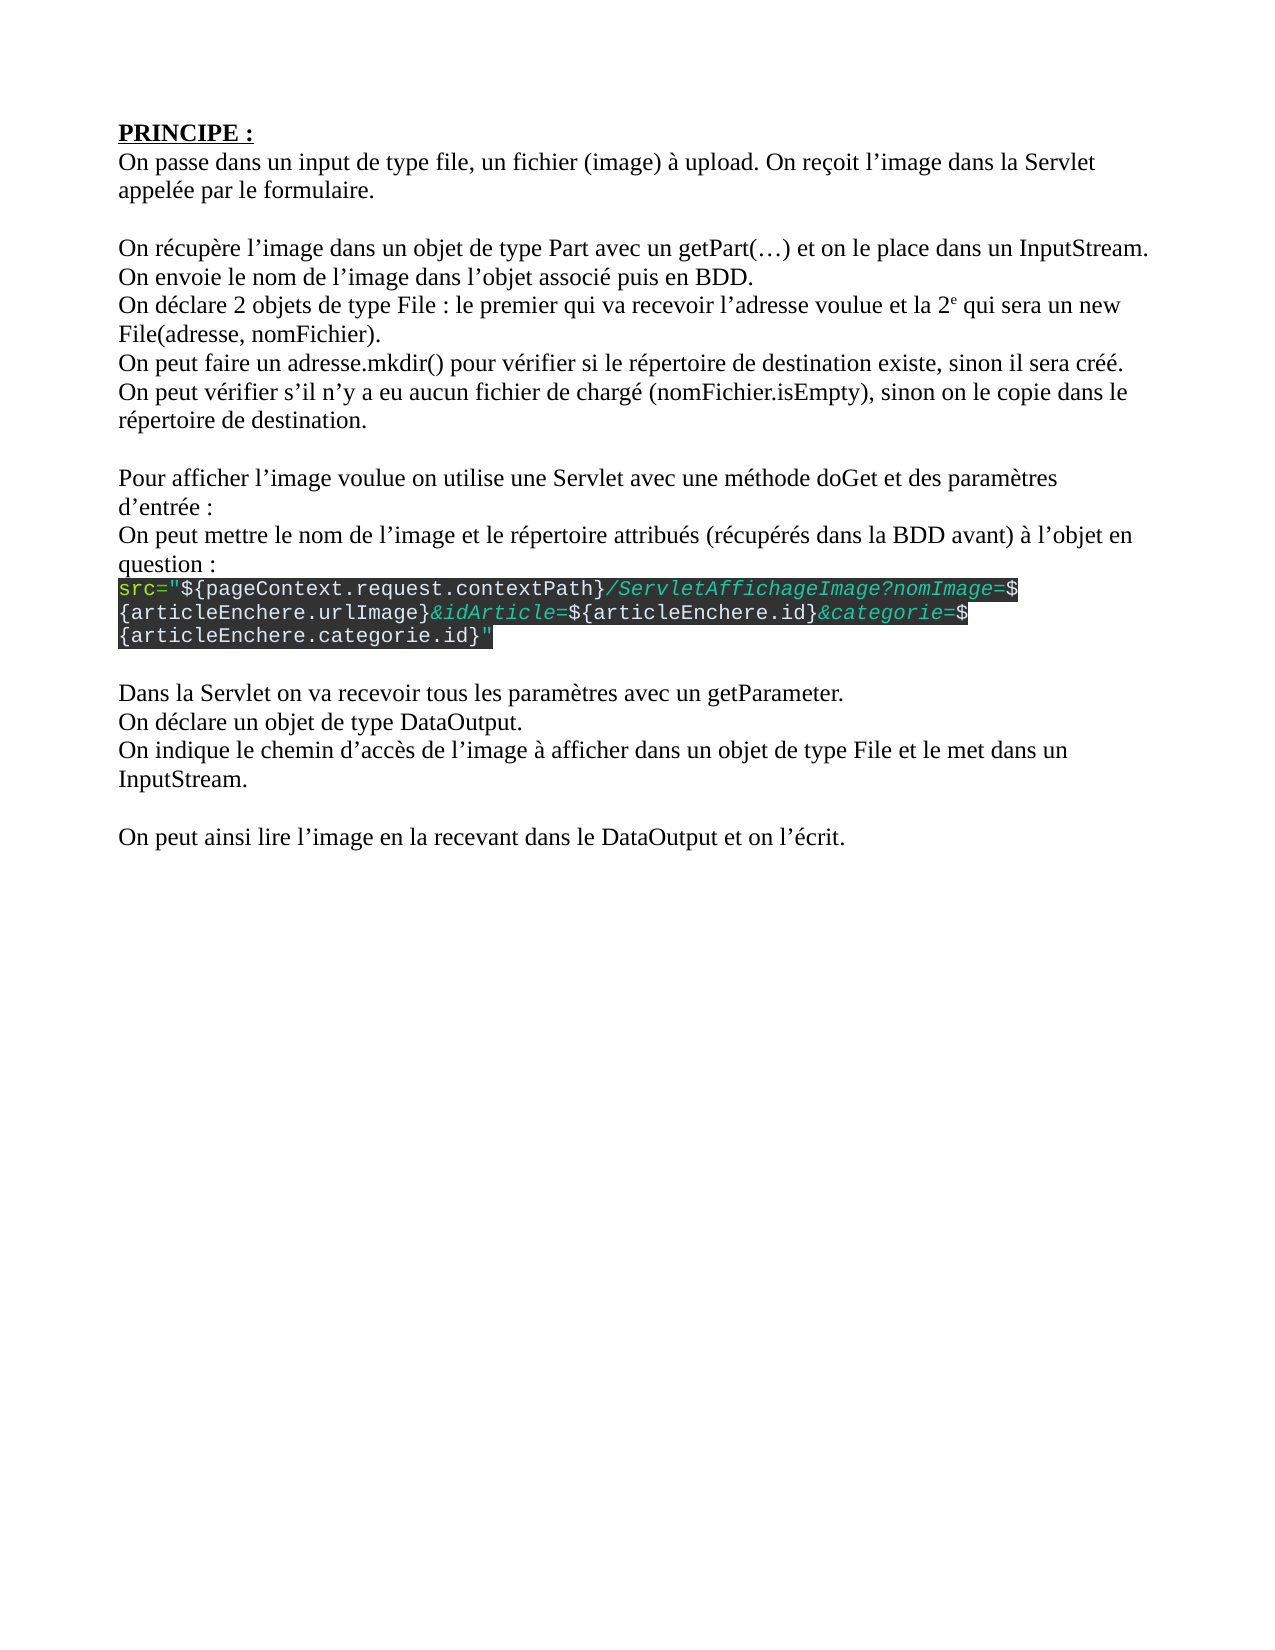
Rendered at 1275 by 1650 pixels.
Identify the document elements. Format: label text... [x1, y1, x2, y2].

text On peut mettre le nom de l’image et le répertoire attribués (récupérés dans la BDD avant) à l’objet en question : [118, 521, 1157, 578]
text On envoie le nom de l’image dans l’objet associé puis en BDD. [118, 262, 1157, 291]
text On déclare un objet de type DataOutput. [118, 707, 1157, 735]
text src="${pageContext.request.contextPath}/ServletAffichageImage?nomImage=${articleEnchere.urlImage}&idArticle=${articleEnchere.id}&categorie=${articleEnchere.categorie.id}" [118, 578, 1157, 649]
text On déclare 2 objets de type File : le premier qui va recevoir l’adresse voulue et la 2e qui sera un new File(adresse, nomFichier). [118, 291, 1157, 348]
text On peut faire un adresse.mkdir() pour vérifier si le répertoire de destination existe, sinon il sera créé. [118, 348, 1157, 377]
text PRINCIPE : [118, 118, 1157, 147]
text On indique le chemin d’accès de l’image à afficher dans un objet de type File et le met dans un InputStream. [118, 735, 1157, 793]
text Pour afficher l’image voulue on utilise une Servlet avec une méthode doGet et des paramètres d’entrée : [118, 463, 1157, 521]
text On passe dans un input de type file, un fichier (image) à upload. On reçoit l’image dans la Servlet appelée par le formulaire. [118, 147, 1157, 204]
text Dans la Servlet on va recevoir tous les paramètres avec un getParameter. [118, 678, 1157, 707]
text On peut vérifier s’il n’y a eu aucun fichier de chargé (nomFichier.isEmpty), sinon on le copie dans le répertoire de destination. [118, 377, 1157, 434]
text On peut ainsi lire l’image en la recevant dans le DataOutput et on l’écrit. [118, 822, 1157, 850]
text On récupère l’image dans un objet de type Part avec un getPart(…) et on le place dans un InputStream. [118, 233, 1157, 262]
